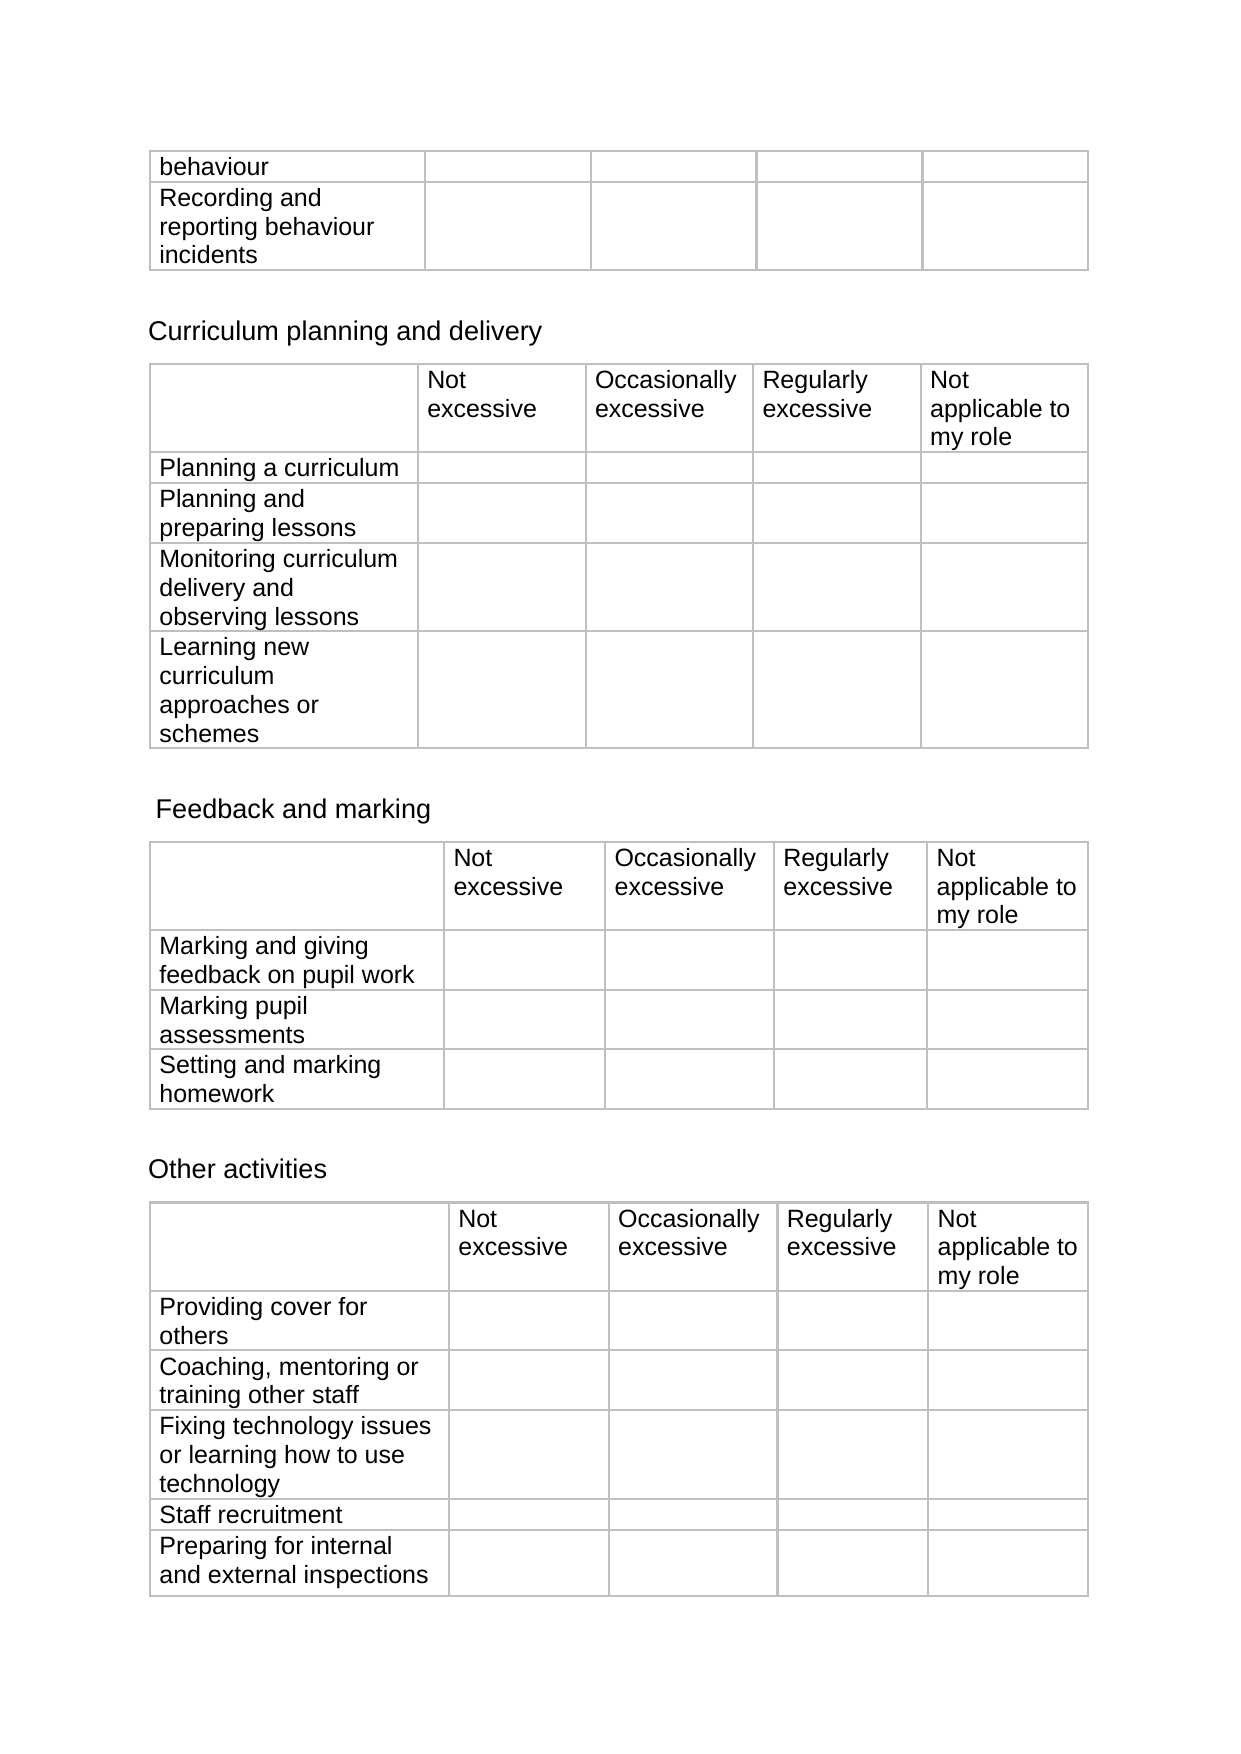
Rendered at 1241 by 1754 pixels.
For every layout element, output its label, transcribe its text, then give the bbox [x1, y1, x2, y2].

table_cell [779, 1500, 927, 1529]
table_cell [924, 152, 1087, 181]
table_header [151, 365, 417, 451]
table_cell [419, 544, 585, 630]
table_cell [606, 1050, 773, 1108]
table_header Not excessive [445, 843, 604, 929]
table_cell Learning new curriculum approaches or schemes [151, 632, 417, 747]
table_cell [928, 991, 1087, 1048]
table_header Not applicable to my role [922, 365, 1087, 451]
table_cell [929, 1292, 1087, 1349]
table_header Not applicable to my role [928, 843, 1087, 929]
table_cell [922, 484, 1087, 542]
table_cell [450, 1292, 608, 1349]
table_cell [754, 453, 920, 482]
table_cell [779, 1531, 927, 1595]
table_cell [610, 1531, 776, 1595]
table_cell Fixing technology issues or learning how to use technology [151, 1411, 448, 1498]
text Other activities [148, 1153, 1092, 1184]
table_cell [775, 931, 926, 989]
table_cell Monitoring curriculum delivery and observing lessons [151, 544, 417, 630]
table_cell [419, 632, 585, 747]
table_header [151, 843, 443, 929]
table_cell Planning and preparing lessons [151, 484, 417, 542]
table_cell Providing cover for others [151, 1292, 448, 1349]
table_cell [775, 1050, 926, 1108]
table_header Not excessive [419, 365, 585, 451]
text Curriculum planning and delivery [148, 314, 1092, 346]
table_cell Recording and reporting behaviour incidents [151, 183, 424, 269]
table_cell [754, 484, 920, 542]
table_cell [587, 453, 752, 482]
table_header [151, 1204, 448, 1290]
table_header Regularly excessive [754, 365, 920, 451]
table_cell [587, 632, 752, 747]
table_cell [610, 1292, 776, 1349]
table_cell [445, 991, 604, 1048]
table_cell Setting and marking homework [151, 1050, 443, 1108]
table_cell [754, 544, 920, 630]
table_cell [450, 1351, 608, 1409]
table_cell [922, 453, 1087, 482]
table_header Occasionally excessive [587, 365, 752, 451]
table_cell [450, 1500, 608, 1529]
table_cell [587, 484, 752, 542]
table_cell behaviour [151, 152, 424, 181]
table_cell [929, 1500, 1087, 1529]
table_cell [922, 632, 1087, 747]
table_cell [779, 1351, 927, 1409]
table_cell [610, 1351, 776, 1409]
table_cell Coaching, mentoring or training other staff [151, 1351, 448, 1409]
table_cell [450, 1411, 608, 1498]
table_cell [606, 931, 773, 989]
text Feedback and marking [148, 793, 1092, 824]
table_cell [929, 1351, 1087, 1409]
table_cell Preparing for internal and external inspections [151, 1531, 448, 1595]
table_cell Planning a curriculum [151, 453, 417, 482]
table_cell [928, 931, 1087, 989]
table_cell [592, 152, 755, 181]
table_header Regularly excessive [779, 1204, 927, 1290]
table_cell [929, 1531, 1087, 1595]
table_cell [775, 991, 926, 1048]
table_header Occasionally excessive [606, 843, 773, 929]
table_header Occasionally excessive [610, 1204, 776, 1290]
table_cell Marking and giving feedback on pupil work [151, 931, 443, 989]
table_cell [450, 1531, 608, 1595]
table_cell [922, 544, 1087, 630]
table_cell [419, 453, 585, 482]
table_cell [928, 1050, 1087, 1108]
table_cell [610, 1411, 776, 1498]
table_cell [754, 632, 920, 747]
table_cell [758, 152, 921, 181]
table_cell [924, 183, 1087, 269]
table_cell [610, 1500, 776, 1529]
table_header Regularly excessive [775, 843, 926, 929]
table_cell [779, 1292, 927, 1349]
table_cell [929, 1411, 1087, 1498]
table_cell [779, 1411, 927, 1498]
table_header Not excessive [450, 1204, 608, 1290]
table_cell [592, 183, 755, 269]
table_cell [445, 1050, 604, 1108]
table_cell [426, 183, 590, 269]
table_cell [419, 484, 585, 542]
table_cell [426, 152, 590, 181]
table_cell Staff recruitment [151, 1500, 448, 1529]
table_cell [758, 183, 921, 269]
table_cell Marking pupil assessments [151, 991, 443, 1048]
table_cell [606, 991, 773, 1048]
table_cell [445, 931, 604, 989]
table_header Not applicable to my role [929, 1204, 1087, 1290]
table_cell [587, 544, 752, 630]
